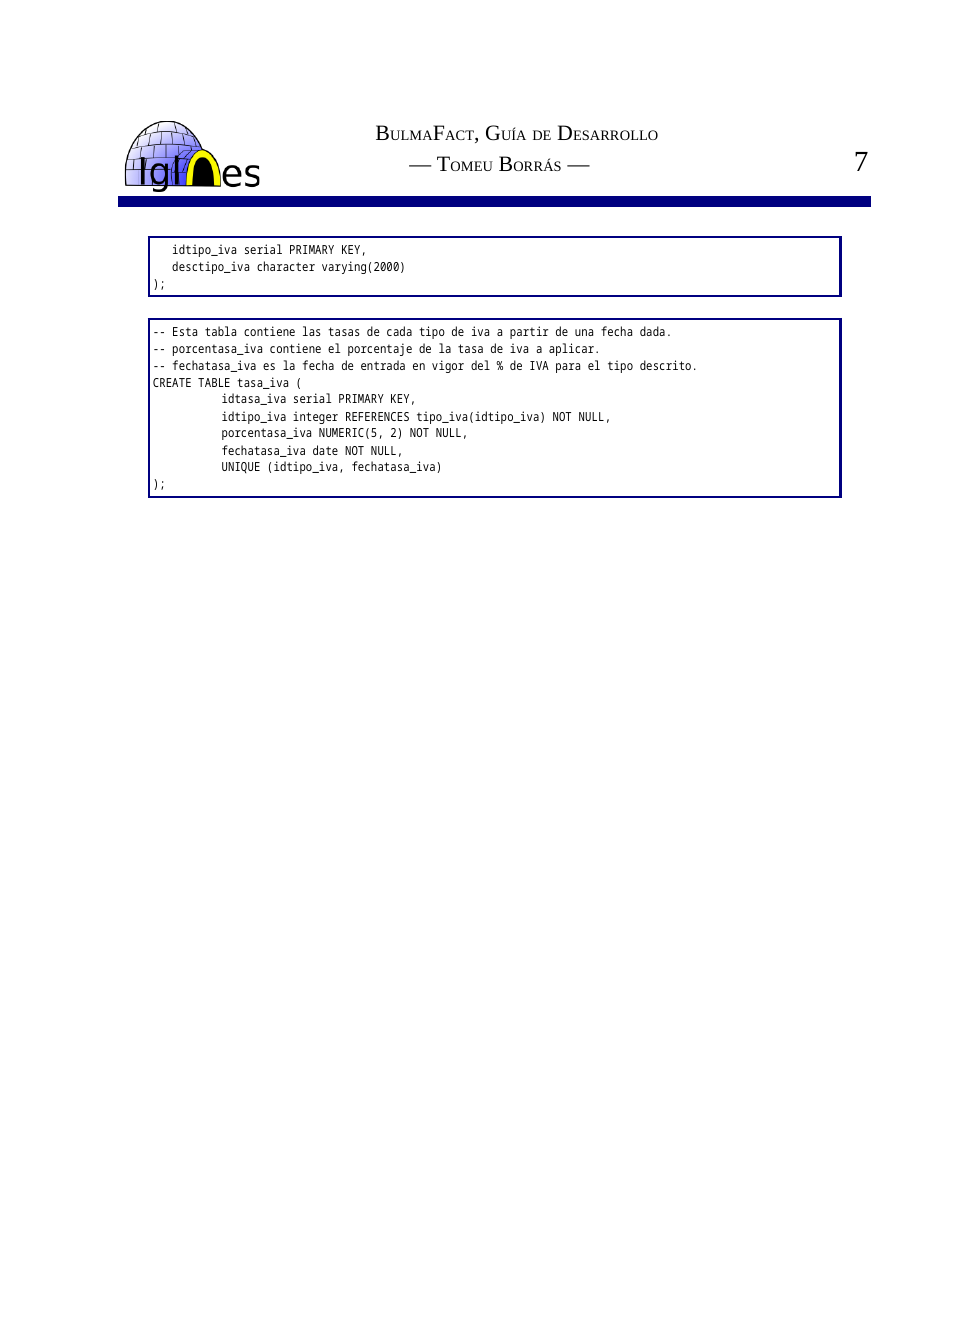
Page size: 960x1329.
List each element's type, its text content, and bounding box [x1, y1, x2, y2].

text -- porcentasa_iva contiene el porcentaje de la tasa de iva a aplicar. [150, 335, 839, 352]
picture [124, 121, 260, 192]
text CREATE TABLE tasa_iva ( [150, 369, 839, 386]
text idtipo_iva serial PRIMARY KEY, [150, 238, 839, 253]
text desctipo_iva character varying(2000) [150, 253, 839, 270]
text -- fechatasa_iva es la fecha de entrada en vigor del % de IVA para el tipo descrito. [150, 352, 839, 369]
text ); [150, 270, 839, 295]
text ); [150, 471, 839, 496]
text idtipo_iva integer REFERENCES tipo_iva(idtipo_iva) NOT NULL, [150, 403, 839, 420]
text -- Esta tabla contiene las tasas de cada tipo de iva a partir de una fecha dada. [150, 320, 839, 335]
text porcentasa_iva NUMERIC(5, 2) NOT NULL, [150, 420, 839, 437]
text UNIQUE (idtipo_iva, fechatasa_iva) [150, 454, 839, 471]
text idtasa_iva serial PRIMARY KEY, [150, 386, 839, 403]
text fechatasa_iva date NOT NULL, [150, 437, 839, 454]
